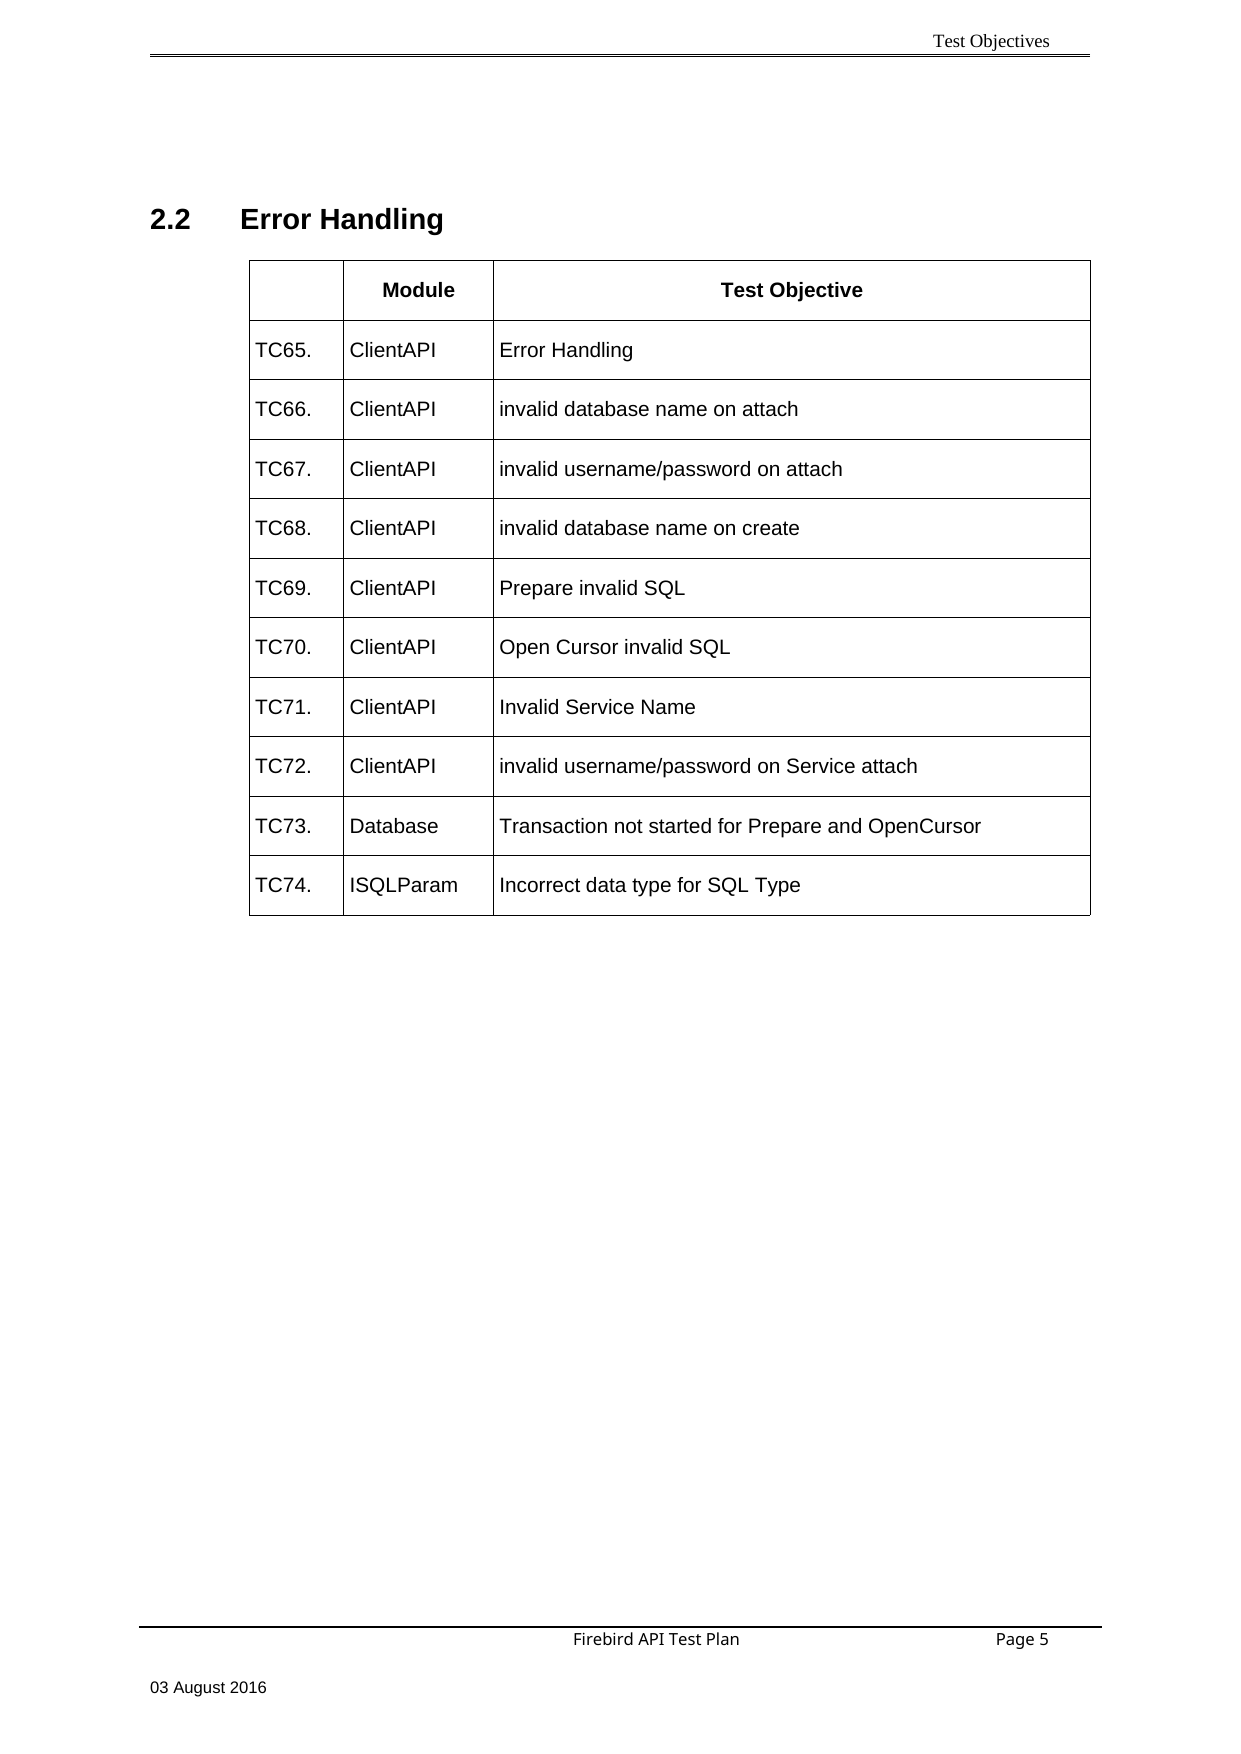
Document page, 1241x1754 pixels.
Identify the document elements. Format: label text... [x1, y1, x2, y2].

table_cell invalid database name on create [494, 499, 1090, 558]
table_cell ClientAPI [344, 618, 493, 677]
table_cell ClientAPI [344, 678, 493, 736]
table_cell [250, 321, 343, 379]
table_cell ClientAPI [344, 737, 493, 796]
table_cell invalid database name on attach [494, 380, 1090, 439]
table_cell invalid username/password on attach [494, 440, 1090, 498]
table_cell [250, 559, 343, 617]
table_cell [250, 678, 343, 736]
table_header Test Objective [494, 261, 1090, 320]
table_cell [250, 618, 343, 677]
table_cell [250, 380, 343, 439]
table_cell Invalid Service Name [494, 678, 1090, 736]
table_cell Open Cursor invalid SQL [494, 618, 1090, 677]
table_cell Database [344, 797, 493, 855]
table_cell [250, 737, 343, 796]
subtitle Error Handling [150, 202, 1090, 235]
table_cell ClientAPI [344, 499, 493, 558]
table_cell [250, 499, 343, 558]
table_cell [250, 440, 343, 498]
table_header Module [344, 261, 493, 320]
table_cell Incorrect data type for SQL Type [494, 856, 1090, 915]
table_cell [250, 856, 343, 915]
table_cell [250, 797, 343, 855]
table_header [250, 261, 343, 320]
table_cell Prepare invalid SQL [494, 559, 1090, 617]
table_cell Transaction not started for Prepare and OpenCursor [494, 797, 1090, 855]
table_cell ClientAPI [344, 559, 493, 617]
table_cell ClientAPI [344, 380, 493, 439]
table_cell ISQLParam [344, 856, 493, 915]
table_cell ClientAPI [344, 440, 493, 498]
table_cell invalid username/password on Service attach [494, 737, 1090, 796]
table_cell Error Handling [494, 321, 1090, 379]
table_cell ClientAPI [344, 321, 493, 379]
